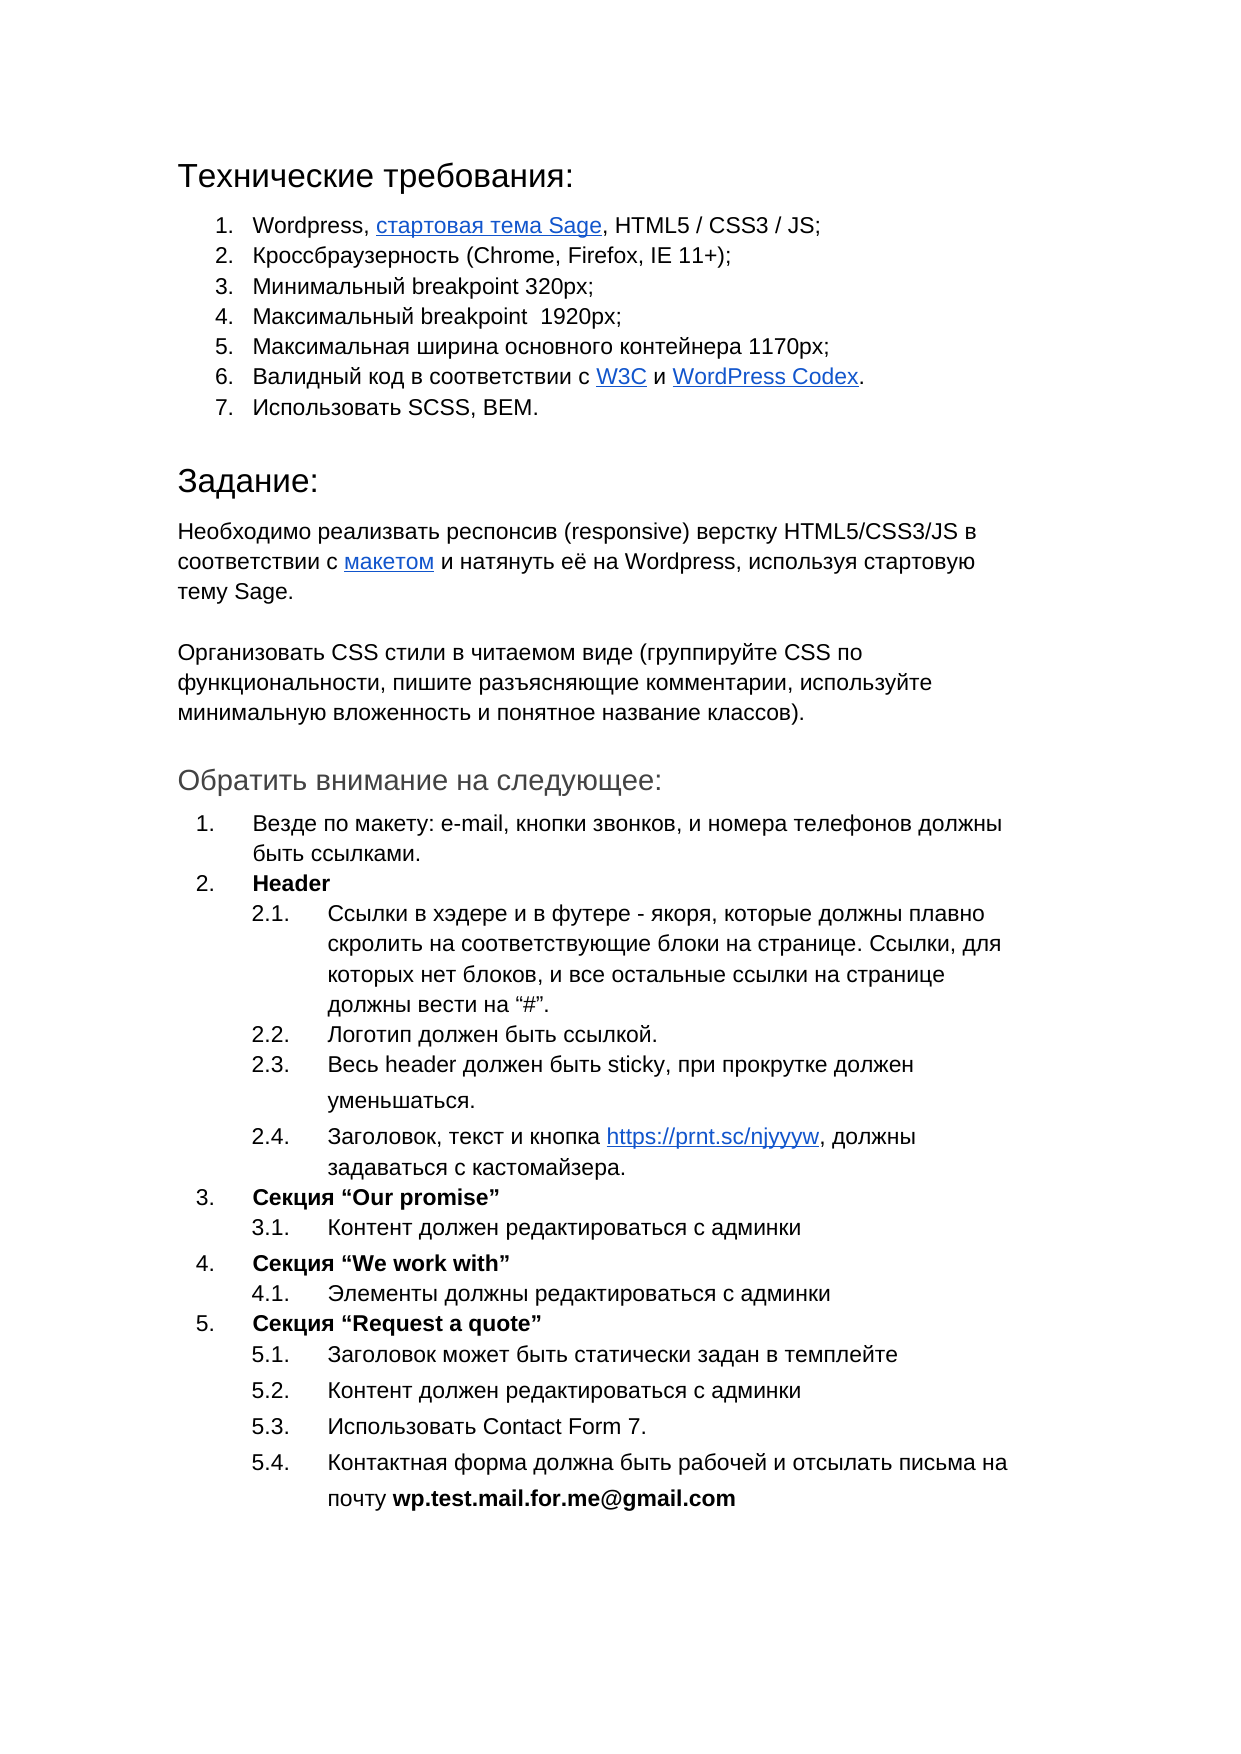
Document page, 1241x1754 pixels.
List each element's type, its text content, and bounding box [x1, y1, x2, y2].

subtitle Задание: [177, 461, 1019, 500]
list Ссылки в хэдере и в футере - якоря, которые должны плавно скролить на соответствующие блоки на странице. Ссылки, для которых нет блоков, и все остальные ссылки на странице должны вести на “#”. [290, 900, 1019, 1017]
list Использовать Contact Form 7. [290, 1413, 1019, 1439]
subtitle Технические требования: [177, 156, 1019, 194]
list Логотип должен быть ссылкой. [290, 1021, 1019, 1047]
list Использовать SCSS, BEM. [215, 393, 1019, 420]
subtitle Обратить внимание на следующее: [177, 763, 1019, 796]
list Секция “Our promise” [215, 1184, 1019, 1210]
list Максимальная ширина основного контейнера 1170px; [215, 333, 1019, 359]
list Кроссбраузерность (Chrome, Firefox, IE 11+); [215, 242, 1019, 269]
list Секция “Request a quote” [215, 1310, 1019, 1337]
list Минимальный breakpoint 320px; [215, 273, 1019, 299]
list Контент должен редактироваться с админки [290, 1214, 1019, 1240]
list Везде по макету: e-mail, кнопки звонков, и номера телефонов должны быть ссылками. [215, 809, 1019, 866]
list Максимальный breakpoint 1920px; [215, 303, 1019, 329]
list Секция “We work with” [215, 1250, 1019, 1276]
list Заголовок, текст и кнопка https://prnt.sc/njyyyw, должны задаваться с кастомайзера. [290, 1123, 1019, 1180]
list Элементы должны редактироваться с админки [290, 1280, 1019, 1307]
list Header [215, 870, 1019, 896]
list Wordpress, стартовая тема Sage, HTML5 / CSS3 / JS; [215, 212, 1019, 239]
list Контактная форма должна быть рабочей и отсылать письма на почту wp.test.mail.for.me@gmail.com [290, 1449, 1019, 1511]
list Весь header должен быть sticky, при прокрутке должен уменьшаться. [290, 1051, 1019, 1114]
text Необходимо реализвать респонсив (responsive) верстку HTML5/CSS3/JS в соответствии с макетом и натянуть её на Wordpress, используя стартовую тему Sage. Организовать CSS стили в читаемом виде (группируйте CSS по функциональности, пишите разъясняющие комментарии, используйте минимальную вложенность и понятное название классов). [177, 518, 1019, 726]
list Контент должен редактироваться с админки [290, 1377, 1019, 1403]
list Валидный код в соответствии с W3C и WordPress Codex. [215, 363, 1019, 390]
list Заголовок может быть статически задан в темплейте [290, 1341, 1019, 1367]
